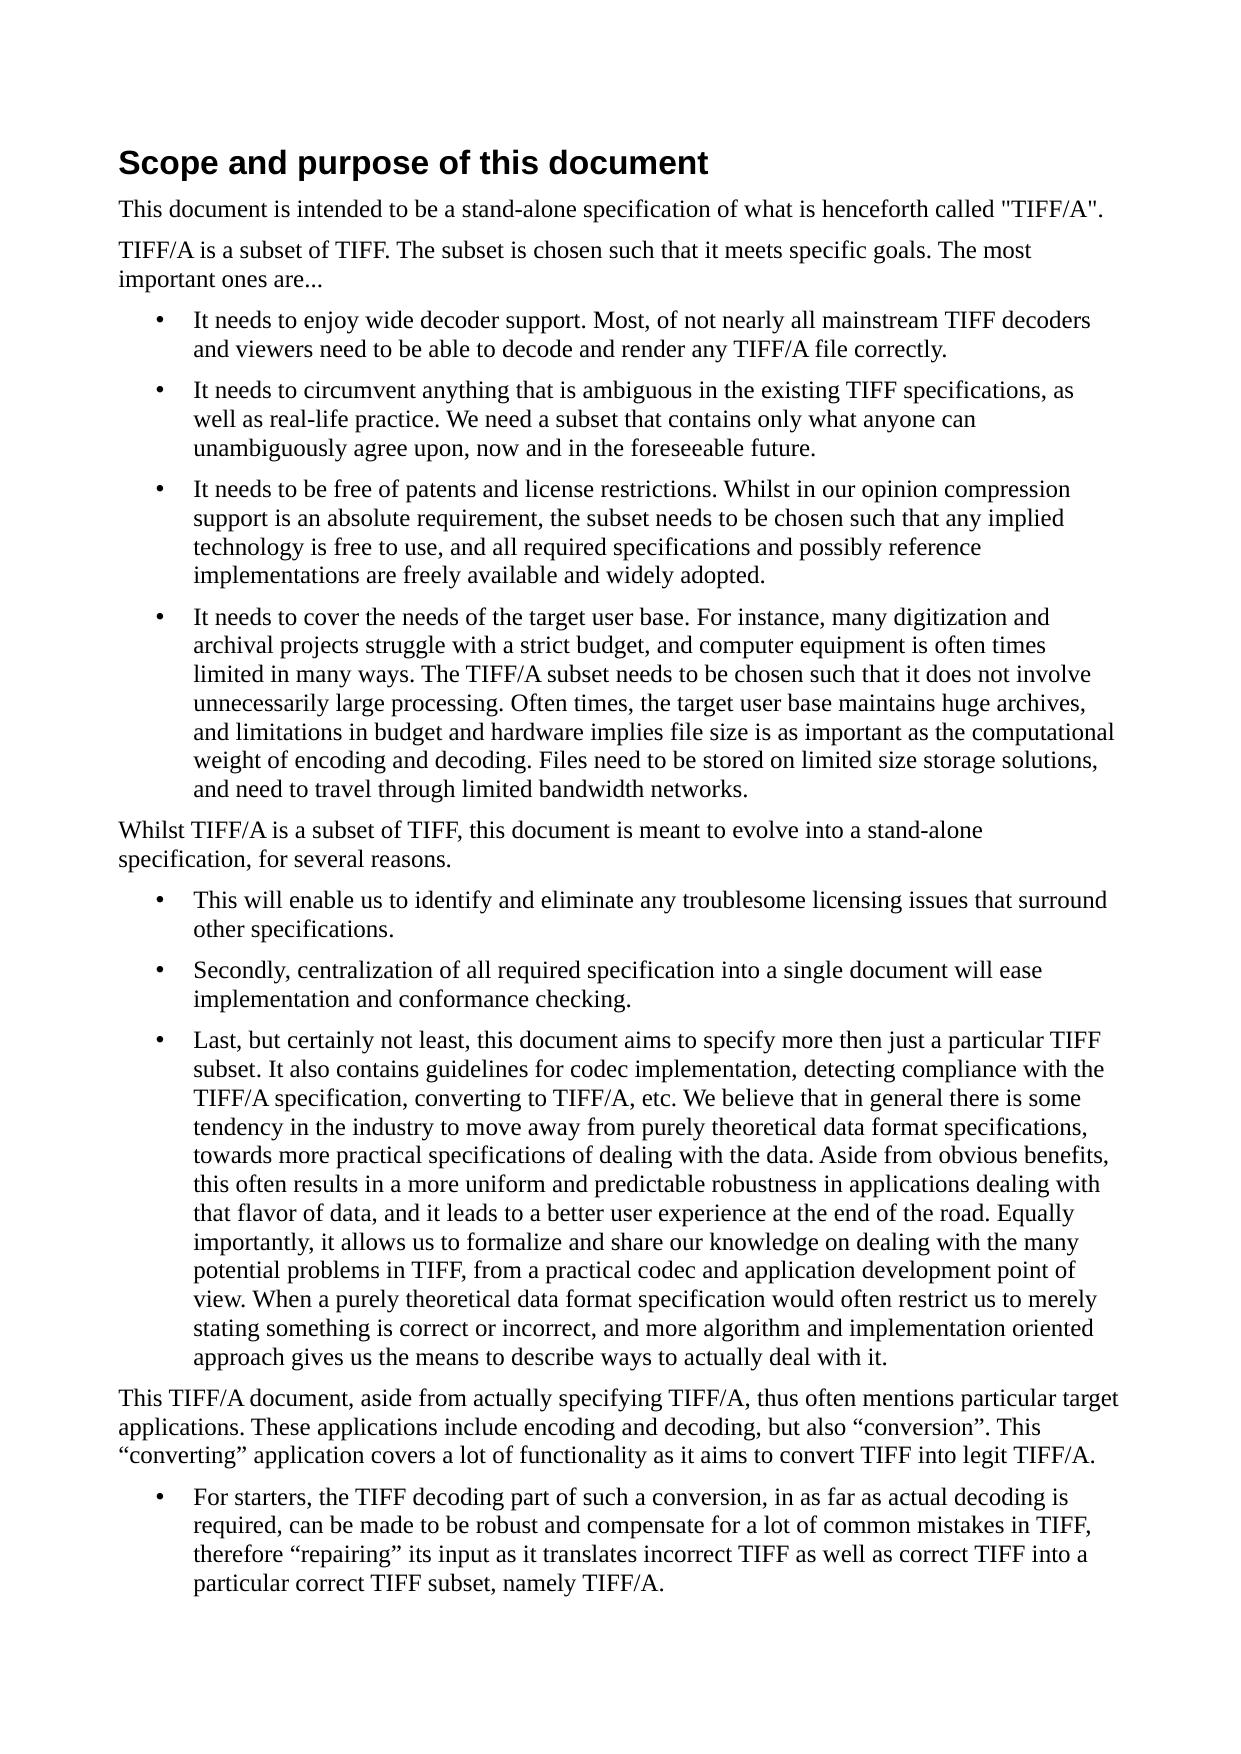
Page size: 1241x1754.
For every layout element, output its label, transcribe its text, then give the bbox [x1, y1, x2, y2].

list For starters, the TIFF decoding part of such a conversion, in as far as actual decoding is required, can be made to be robust and compensate for a lot of common mistakes in TIFF, therefore “repairing” its input as it translates incorrect TIFF as well as correct TIFF into a particular correct TIFF subset, namely TIFF/A. [156, 1482, 1122, 1597]
list Last, but certainly not least, this document aims to specify more then just a particular TIFF subset. It also contains guidelines for codec implementation, detecting compliance with the TIFF/A specification, converting to TIFF/A, etc. We believe that in general there is some tendency in the industry to move away from purely theoretical data format specifications, towards more practical specifications of dealing with the data. Aside from obvious benefits, this often results in a more uniform and predictable robustness in applications dealing with that flavor of data, and it leads to a better user experience at the end of the road. Equally importantly, it allows us to formalize and share our knowledge on dealing with the many potential problems in TIFF, from a practical codec and application development point of view. When a purely theoretical data format specification would often restrict us to merely stating something is correct or incorrect, and more algorithm and implementation oriented approach gives us the means to describe ways to actually deal with it. [156, 1026, 1122, 1371]
list It needs to cover the needs of the target user base. For instance, many digitization and archival projects struggle with a strict budget, and computer equipment is often times limited in many ways. The TIFF/A subset needs to be chosen such that it does not involve unnecessarily large processing. Often times, the target user base maintains huge archives, and limitations in budget and hardware implies file size is as important as the computational weight of encoding and decoding. Files need to be stored on limited size storage solutions, and need to travel through limited bandwidth networks. [156, 602, 1122, 803]
text This document is intended to be a stand-alone specification of what is henceforth called "TIFF/A". [118, 194, 1122, 223]
list It needs to circumvent anything that is ambiguous in the existing TIFF specifications, as well as real-life practice. We need a subset that contains only what anyone can unambiguously agree upon, now and in the foreseeable future. [156, 376, 1122, 462]
text TIFF/A is a subset of TIFF. The subset is chosen such that it meets specific goals. The most important ones are... [118, 236, 1122, 293]
list Secondly, centralization of all required specification into a single document will ease implementation and conformance checking. [156, 956, 1122, 1013]
list It needs to be free of patents and license restrictions. Whilst in our opinion compression support is an absolute requirement, the subset needs to be chosen such that any implied technology is free to use, and all required specifications and possibly reference implementations are freely available and widely adopted. [156, 474, 1122, 589]
list This will enable us to identify and eliminate any troublesome licensing issues that surround other specifications. [156, 886, 1122, 943]
text Whilst TIFF/A is a subset of TIFF, this document is meant to evolve into a stand-alone specification, for several reasons. [118, 816, 1122, 873]
list It needs to enjoy wide decoder support. Most, of not nearly all mainstream TIFF decoders and viewers need to be able to decode and render any TIFF/A file correctly. [156, 306, 1122, 363]
subtitle Scope and purpose of this document [118, 143, 1122, 182]
text This TIFF/A document, aside from actually specifying TIFF/A, thus often mentions particular target applications. These applications include encoding and decoding, but also “conversion”. This “converting” application covers a lot of functionality as it aims to convert TIFF into legit TIFF/A. [118, 1383, 1122, 1469]
